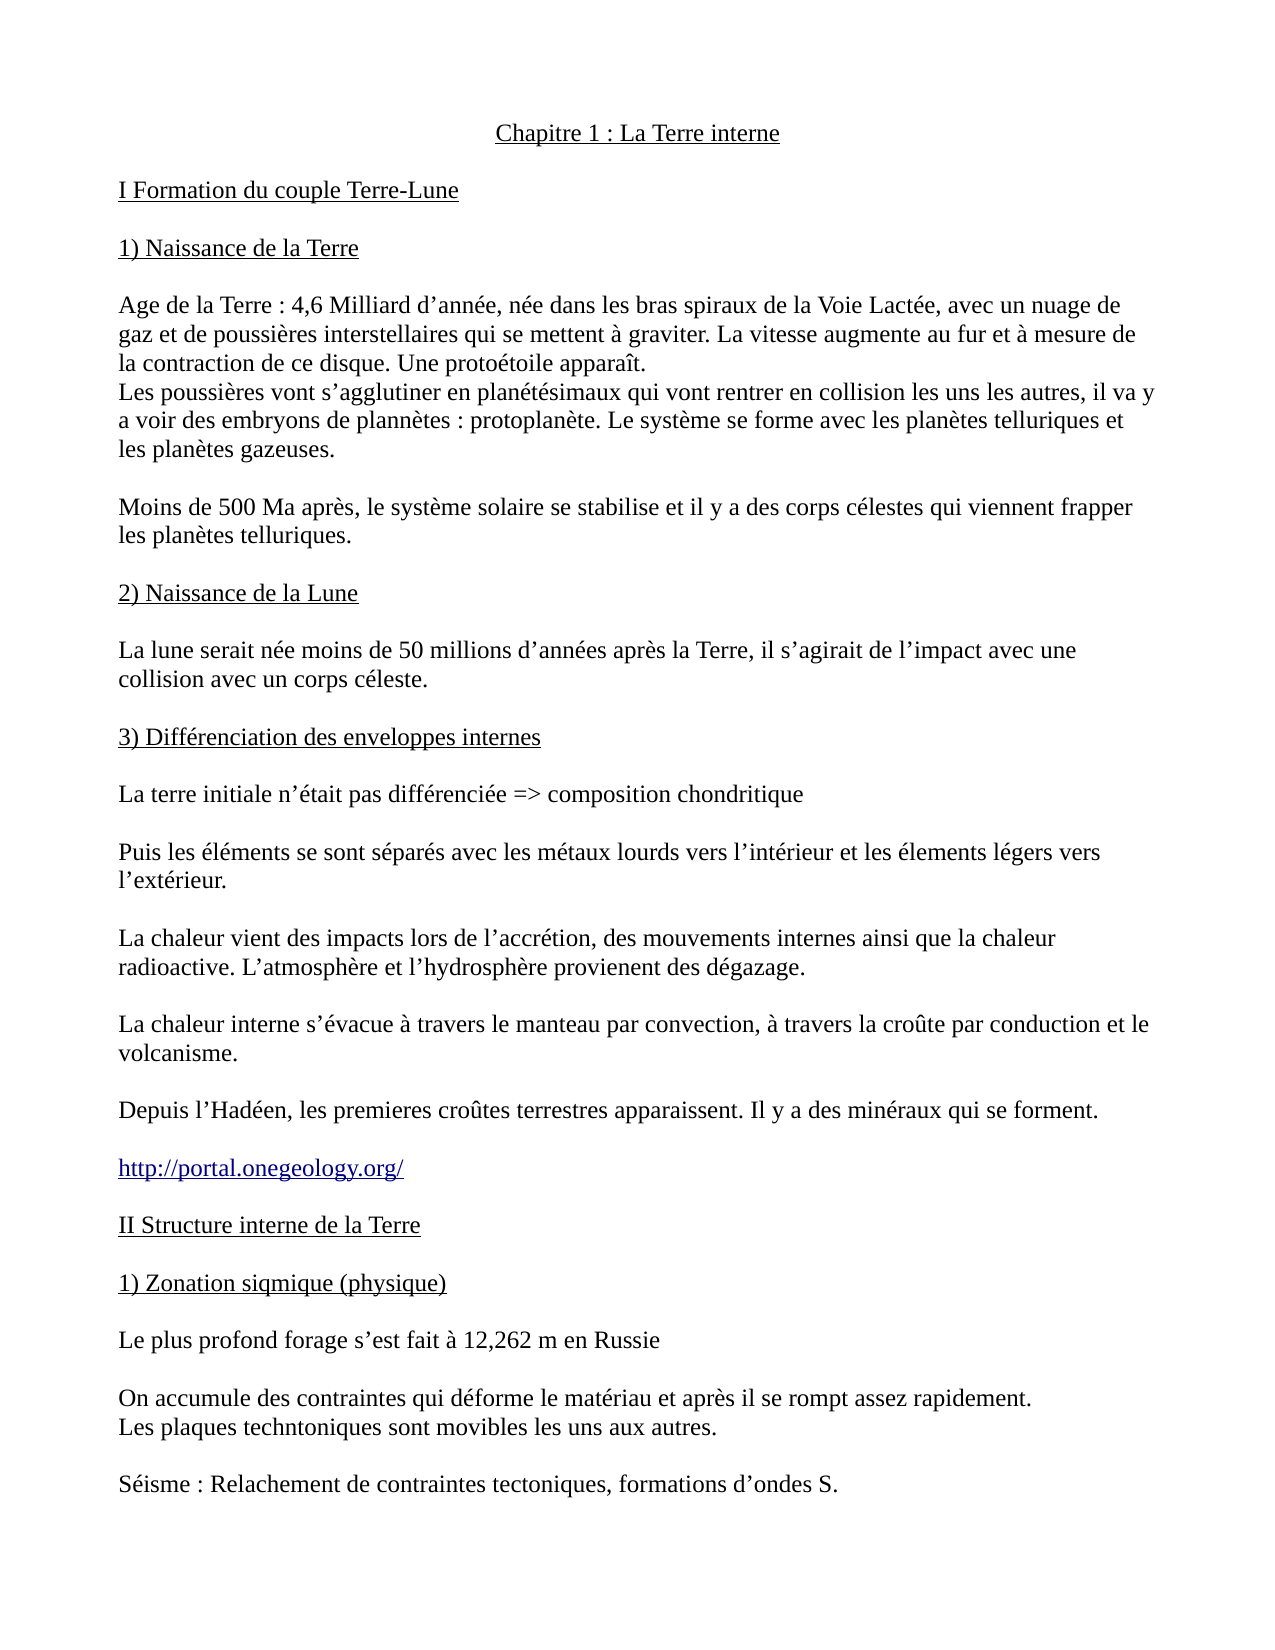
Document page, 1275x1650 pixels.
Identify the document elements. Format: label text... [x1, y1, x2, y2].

text La terre initiale n’était pas différenciée => composition chondritique [118, 779, 1157, 808]
text 1) Naissance de la Terre [118, 233, 1157, 262]
text On accumule des contraintes qui déforme le matériau et après il se rompt assez rapidement. [118, 1383, 1157, 1412]
text La chaleur interne s’évacue à travers le manteau par convection, à travers la croûte par conduction et le volcanisme. [118, 1009, 1157, 1067]
text Les plaques techntoniques sont movibles les uns aux autres. [118, 1412, 1157, 1441]
text Moins de 500 Ma après, le système solaire se stabilise et il y a des corps célestes qui viennent frapper les planètes telluriques. [118, 492, 1157, 549]
text La chaleur vient des impacts lors de l’accrétion, des mouvements internes ainsi que la chaleur radioactive. L’atmosphère et l’hydrosphère provienent des dégazage. [118, 923, 1157, 981]
text Le plus profond forage s’est fait à 12,262 m en Russie [118, 1326, 1157, 1354]
text 1) Zonation siqmique (physique) [118, 1268, 1157, 1297]
text http://portal.onegeology.org/ [118, 1153, 1157, 1182]
text La lune serait née moins de 50 millions d’années après la Terre, il s’agirait de l’impact avec une collision avec un corps céleste. [118, 636, 1157, 693]
text Age de la Terre : 4,6 Milliard d’année, née dans les bras spiraux de la Voie Lactée, avec un nuage de gaz et de poussières interstellaires qui se mettent à graviter. La vitesse augmente au fur et à mesure de la contraction de ce disque. Une protoétoile apparaît. [118, 291, 1157, 377]
text 2) Naissance de la Lune [118, 578, 1157, 607]
text Chapitre 1 : La Terre interne [118, 118, 1157, 147]
text I Formation du couple Terre-Lune [118, 176, 1157, 204]
text Les poussières vont s’agglutiner en planétésimaux qui vont rentrer en collision les uns les autres, il va y a voir des embryons de plannètes : protoplanète. Le système se forme avec les planètes telluriques et les planètes gazeuses. [118, 377, 1157, 463]
text Séisme : Relachement de contraintes tectoniques, formations d’ondes S. [118, 1469, 1157, 1498]
text Depuis l’Hadéen, les premieres croûtes terrestres apparaissent. Il y a des minéraux qui se forment. [118, 1096, 1157, 1124]
text Puis les éléments se sont séparés avec les métaux lourds vers l’intérieur et les élements légers vers l’extérieur. [118, 837, 1157, 894]
text II Structure interne de la Terre [118, 1211, 1157, 1239]
text 3) Différenciation des enveloppes internes [118, 722, 1157, 751]
